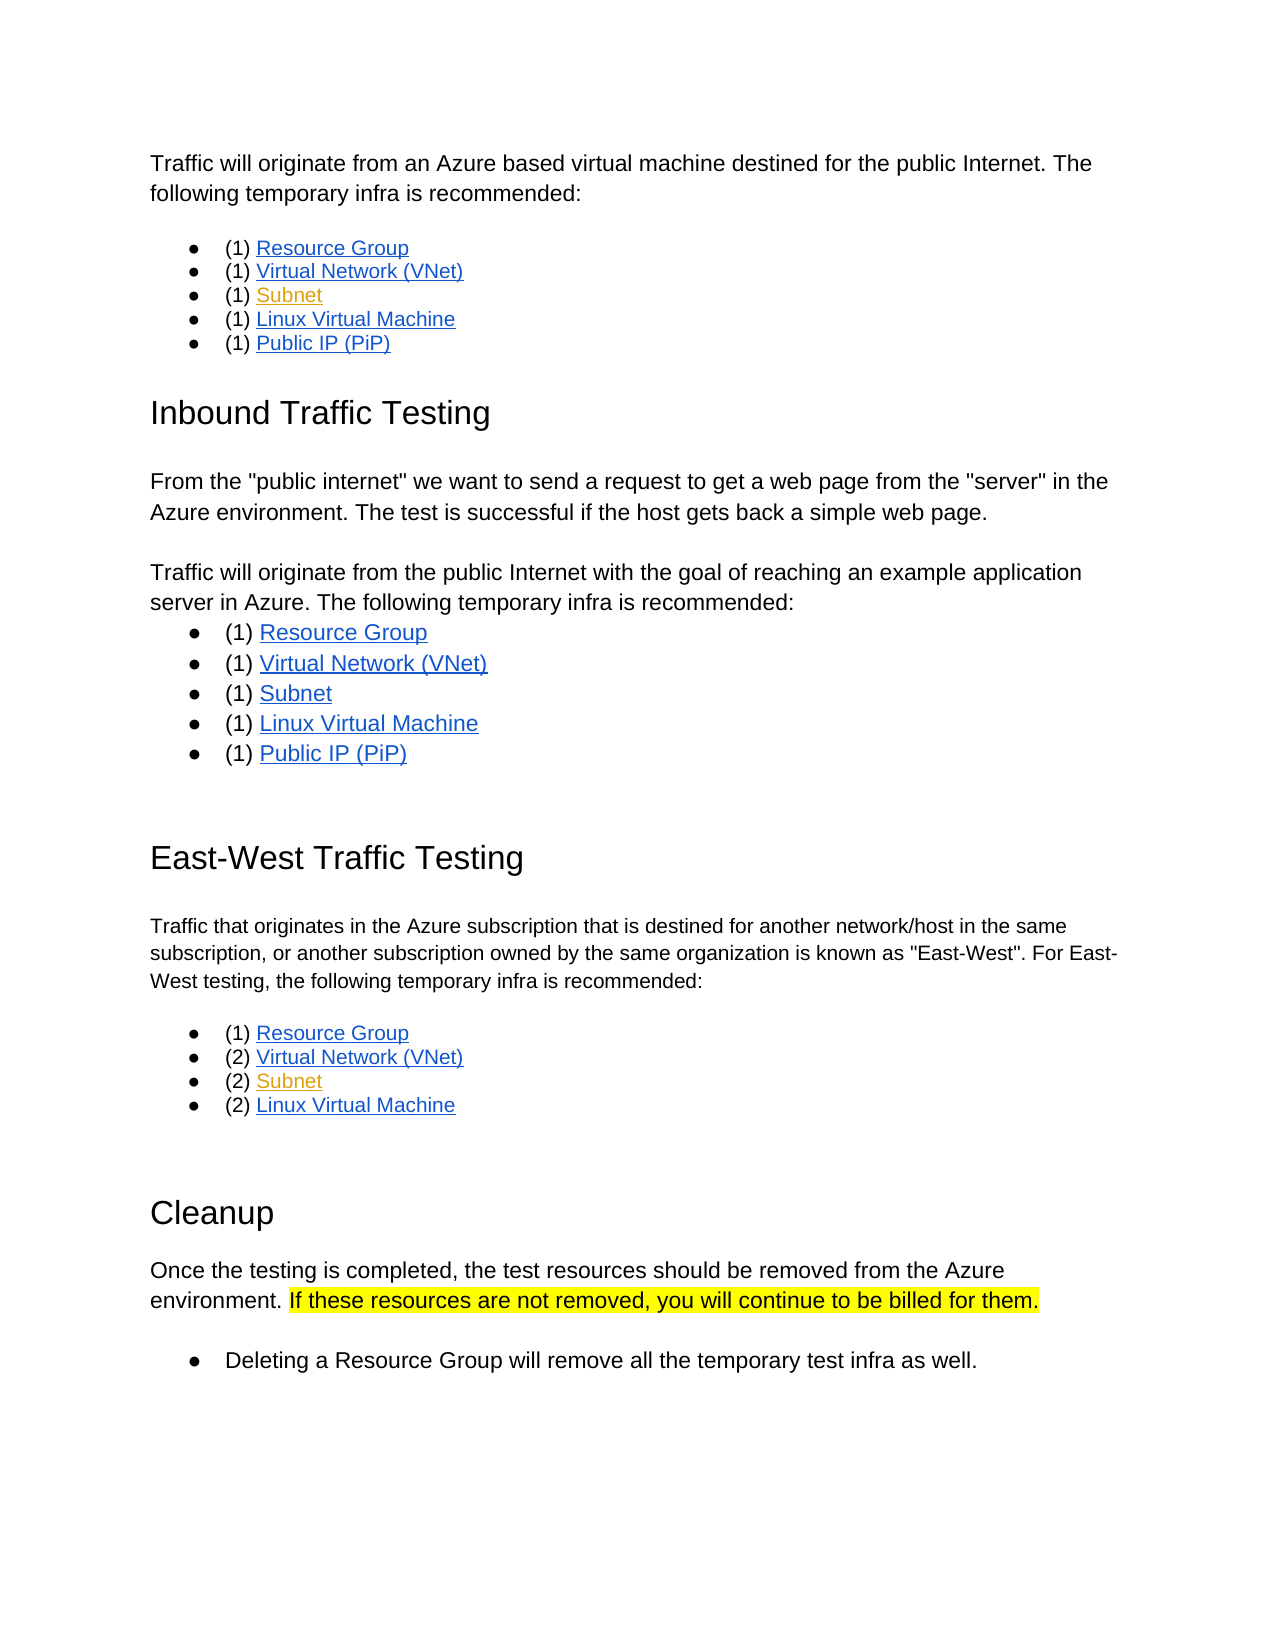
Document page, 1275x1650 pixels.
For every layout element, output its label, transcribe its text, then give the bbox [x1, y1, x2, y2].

list (1) Public IP (PiP) [187, 331, 1125, 355]
list (1) Resource Group [187, 619, 1125, 646]
text Once the testing is completed, the test resources should be removed from the Azure environment. If these resources are not removed, you will continue to be billed for them. [150, 1257, 1125, 1313]
list (2) Subnet [187, 1069, 1125, 1093]
list (1) Subnet [187, 680, 1125, 706]
list (1) Virtual Network (VNet) [187, 649, 1125, 676]
list (2) Virtual Network (VNet) [187, 1045, 1125, 1069]
list (1) Resource Group [187, 1021, 1125, 1045]
list (1) Subnet [187, 283, 1125, 307]
subtitle Inbound Traffic Testing [150, 393, 1125, 431]
subtitle East-West Traffic Testing [150, 838, 1125, 876]
list (1) Linux Virtual Machine [187, 307, 1125, 331]
list Deleting a Resource Group will remove all the temporary test infra as well. [187, 1347, 1125, 1374]
text Traffic will originate from an Azure based virtual machine destined for the public Internet. The following temporary infra is recommended: [150, 150, 1125, 207]
list (1) Public IP (PiP) [187, 740, 1125, 766]
list (2) Linux Virtual Machine [187, 1093, 1125, 1117]
list (1) Resource Group [187, 235, 1125, 259]
text From the "public internet" we want to send a request to get a web page from the "server" in the Azure environment. The test is successful if the host gets back a simple web page. [150, 468, 1125, 525]
subtitle Cleanup [150, 1193, 1125, 1232]
text Traffic will originate from the public Internet with the goal of reaching an example application server in Azure. The following temporary infra is recommended: [150, 559, 1125, 615]
text Traffic that originates in the Azure subscription that is destined for another network/host in the same subscription, or another subscription owned by the same organization is known as "East-West". For East-West testing, the following temporary infra is recommended: [150, 913, 1125, 992]
list (1) Linux Virtual Machine [187, 710, 1125, 736]
list (1) Virtual Network (VNet) [187, 259, 1125, 283]
